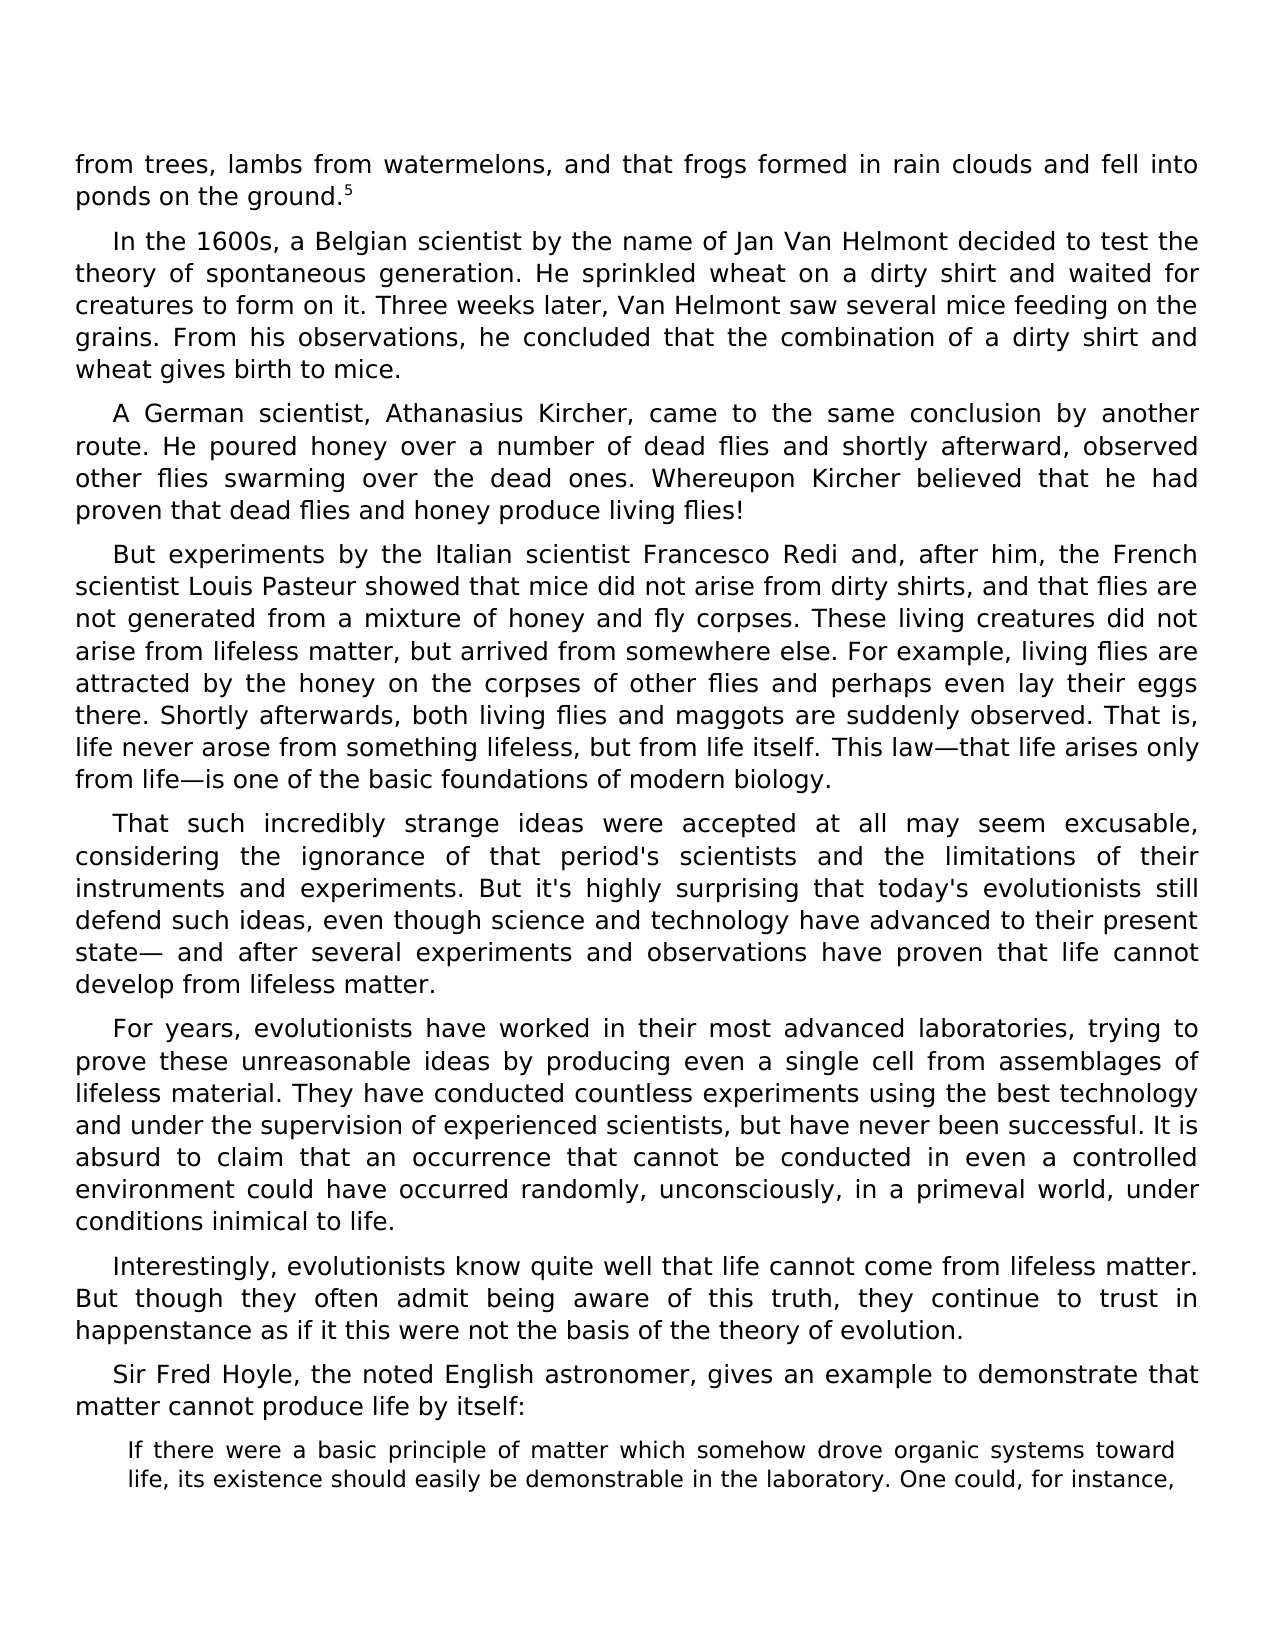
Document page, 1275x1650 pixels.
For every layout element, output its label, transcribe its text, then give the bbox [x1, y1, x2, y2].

text If there were a basic principle of matter which somehow drove organic systems toward life, its existence should easily be demonstrable in the laboratory. One could, for instance, [127, 1437, 1177, 1493]
text Interestingly, evolutionists know quite well that life cannot come from lifeless matter. But though they often admit being aware of this truth, they continue to trust in happenstance as if it this were not the basis of the theory of evolution. [75, 1252, 1200, 1345]
text That such incredibly strange ideas were accepted at all may seem excusable, considering the ignorance of that period's scientists and the limitations of their instruments and experiments. But it's highly surprising that today's evolutionists still defend such ideas, even though science and technology have advanced to their present state— and after several experiments and observations have proven that life cannot develop from lifeless matter. [75, 809, 1200, 999]
text Sir Fred Hoyle, the noted English astronomer, gives an example to demonstrate that matter cannot produce life by itself: [75, 1360, 1200, 1422]
text from trees, lambs from watermelons, and that frogs formed in rain clouds and fell into ponds on the ground.5 [75, 150, 1200, 211]
text In the 1600s, a Belgian scientist by the name of Jan Van Helmont decided to test the theory of spontaneous generation. He sprinkled wheat on a dirty shirt and waited for creatures to form on it. Three weeks later, Van Helmont saw several mice feeding on the grains. From his observations, he concluded that the combination of a dirty shirt and wheat gives birth to mice. [75, 227, 1200, 384]
text But experiments by the Italian scientist Francesco Redi and, after him, the French scientist Louis Pasteur showed that mice did not arise from dirty shirts, and that flies are not generated from a mixture of honey and fly corpses. These living creatures did not arise from lifeless matter, but arrived from somewhere else. For example, living flies are attracted by the honey on the corpses of other flies and perhaps even lay their eggs there. Shortly afterwards, both living flies and maggots are suddenly observed. That is, life never arose from something lifeless, but from life itself. This law—that life arises only from life—is one of the basic foundations of modern biology. [75, 540, 1200, 794]
text For years, evolutionists have worked in their most advanced laboratories, trying to prove these unreasonable ideas by producing even a single cell from assemblages of lifeless material. They have conducted countless experiments using the best technology and under the supervision of experienced scientists, but have never been successful. It is absurd to claim that an occurrence that cannot be conducted in even a controlled environment could have occurred randomly, unconsciously, in a primeval world, under conditions inimical to life. [75, 1014, 1200, 1236]
text A German scientist, Athanasius Kircher, came to the same conclusion by another route. He poured honey over a number of dead flies and shortly afterward, observed other flies swarming over the dead ones. Whereupon Kircher believed that he had proven that dead flies and honey produce living flies! [75, 399, 1200, 525]
